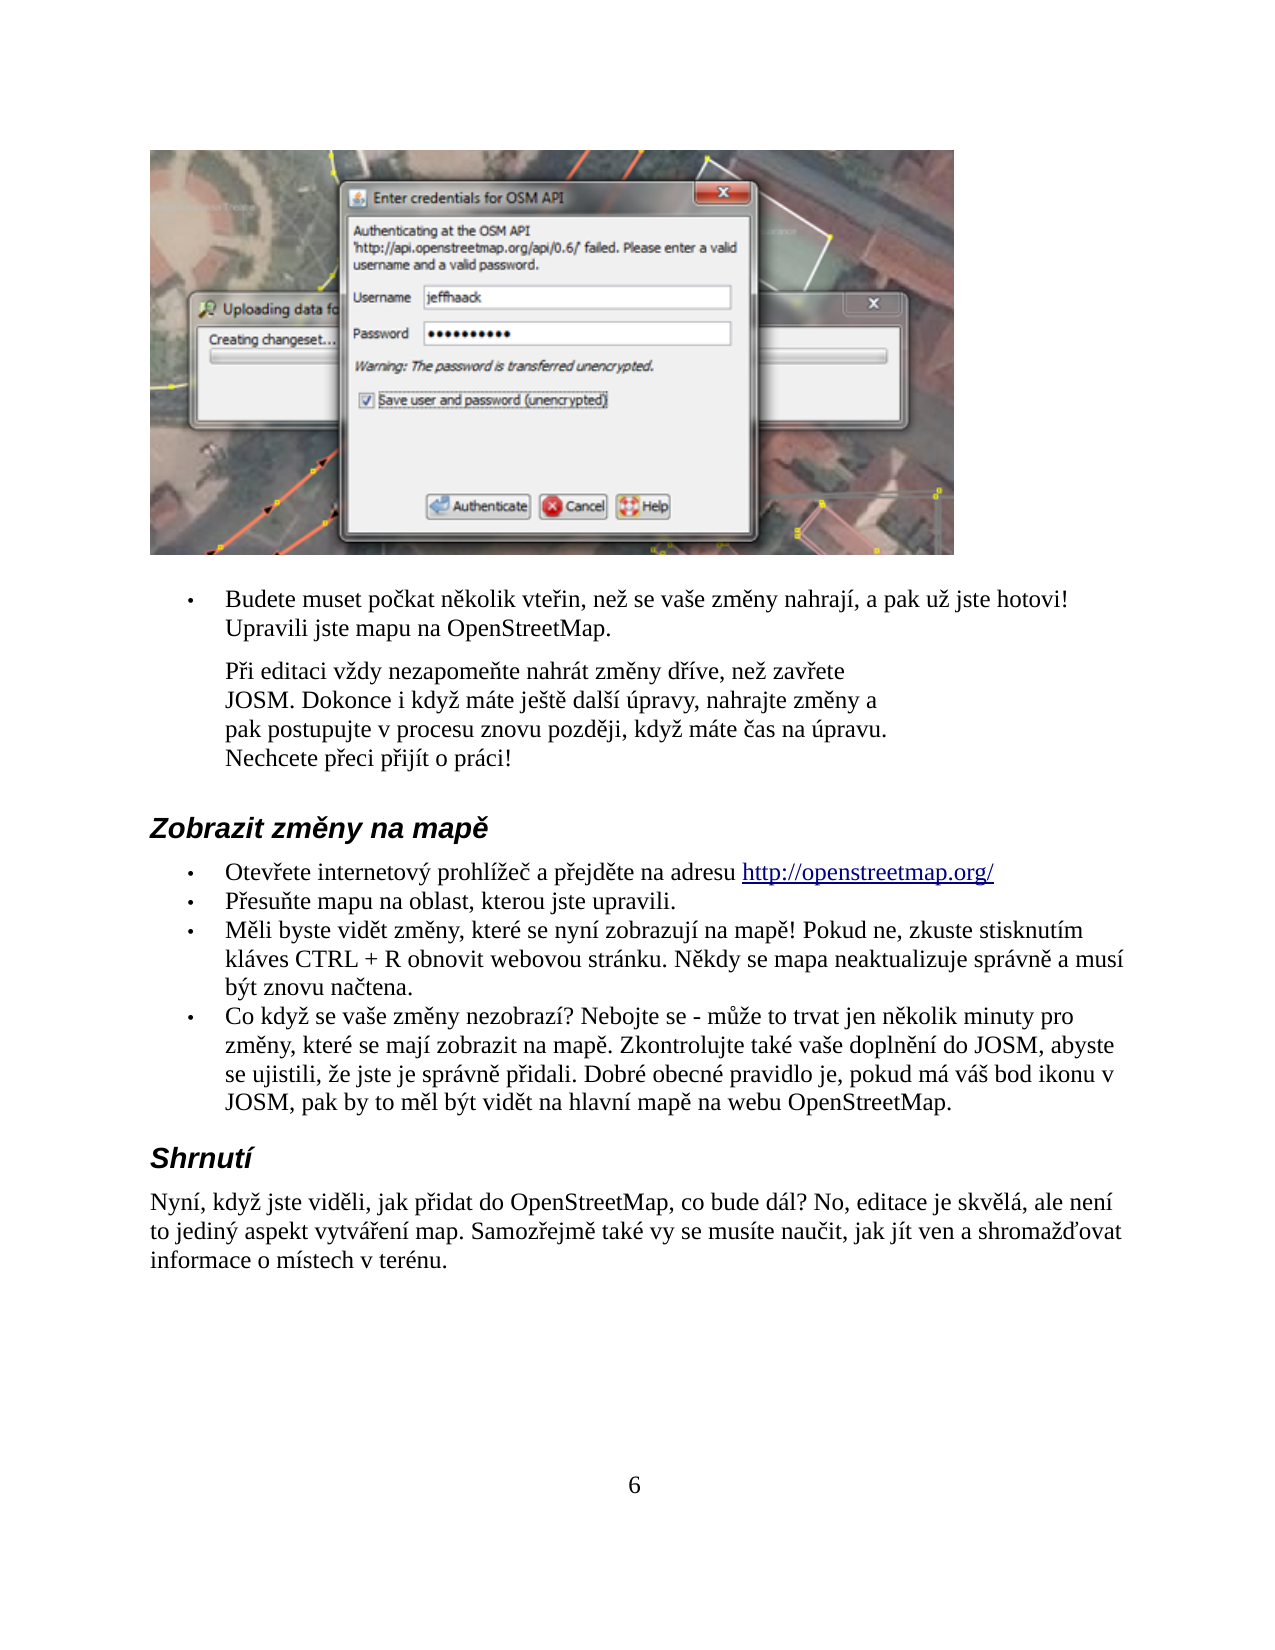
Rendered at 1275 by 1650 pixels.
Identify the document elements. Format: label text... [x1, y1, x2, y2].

list Přesuňte mapu na oblast, kterou jste upravili. [187, 886, 1125, 915]
subtitle Zobrazit změny na mapě [150, 811, 1125, 845]
text Nyní, když jste viděli, jak přidat do OpenStreetMap, co bude dál? No, editace je skvělá, ale není to jediný aspekt vytváření map. Samozřejmě také vy se musíte naučit, jak jít ven a shromažďovat informace o místech v terénu. [150, 1187, 1125, 1273]
text Při editaci vždy nezapomeňte nahrát změny dříve, než zavřete JOSM. Dokonce i když máte ještě další úpravy, nahrajte změny a pak postupujte v procesu znovu později, když máte čas na úpravu. Nechcete přeci přijít o práci! [225, 656, 1125, 771]
list Měli byste vidět změny, které se nyní zobrazují na mapě! Pokud ne, zkuste stisknutím kláves CTRL + R obnovit webovou stránku. Někdy se mapa neaktualizuje správně a musí být znovu načtena. [187, 915, 1125, 1001]
list Co když se vaše změny nezobrazí? Nebojte se - může to trvat jen několik minuty pro změny, které se mají zobrazit na mapě. Zkontrolujte také vaše doplnění do JOSM, abyste se ujistili, že jste je správně přidali. Dobré obecné pravidlo je, pokud má váš bod ikonu v JOSM, pak by to měl být vidět na hlavní mapě na webu OpenStreetMap. [187, 1001, 1125, 1116]
picture [150, 150, 954, 555]
list Budete muset počkat několik vteřin, než se vaše změny nahrají, a pak už jste hotovi! Upravili jste mapu na OpenStreetMap. [187, 584, 1125, 641]
subtitle Shrnutí [150, 1141, 1125, 1175]
list Otevřete internetový prohlížeč a přejděte na adresu http://openstreetmap.org/ [187, 857, 1125, 886]
